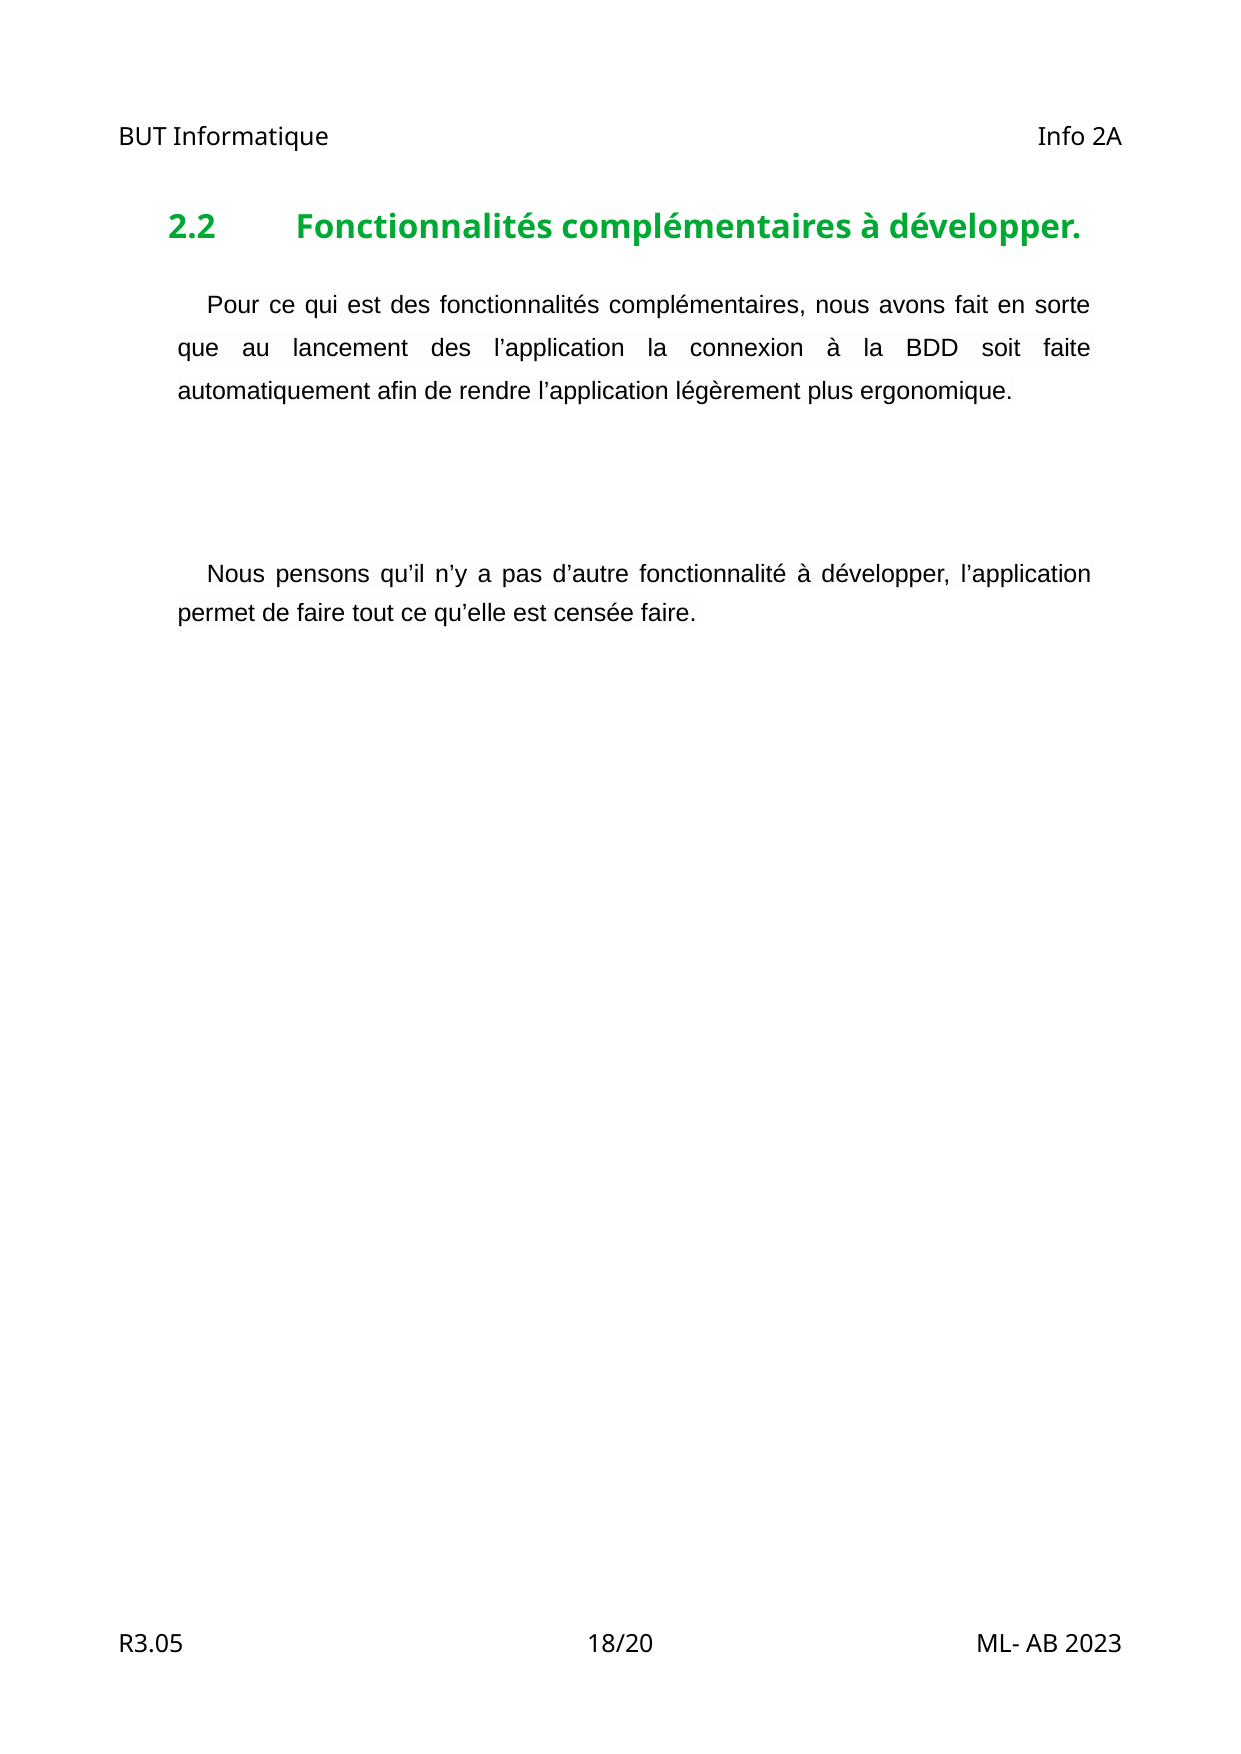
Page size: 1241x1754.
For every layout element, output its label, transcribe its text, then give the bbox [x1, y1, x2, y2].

text Pour ce qui est des fonctionnalités complémentaires, nous avons fait en sorte que au lancement des l’application la connexion à la BDD soit faite automatiquement afin de rendre l’application légèrement plus ergonomique. [177, 290, 1093, 405]
text Nous pensons qu’il n’y a pas d’autre fonctionnalité à développer, l’application permet de faire tout ce qu’elle est censée faire. [177, 559, 1093, 627]
subtitle Fonctionnalités complémentaires à développer. [148, 202, 1110, 248]
